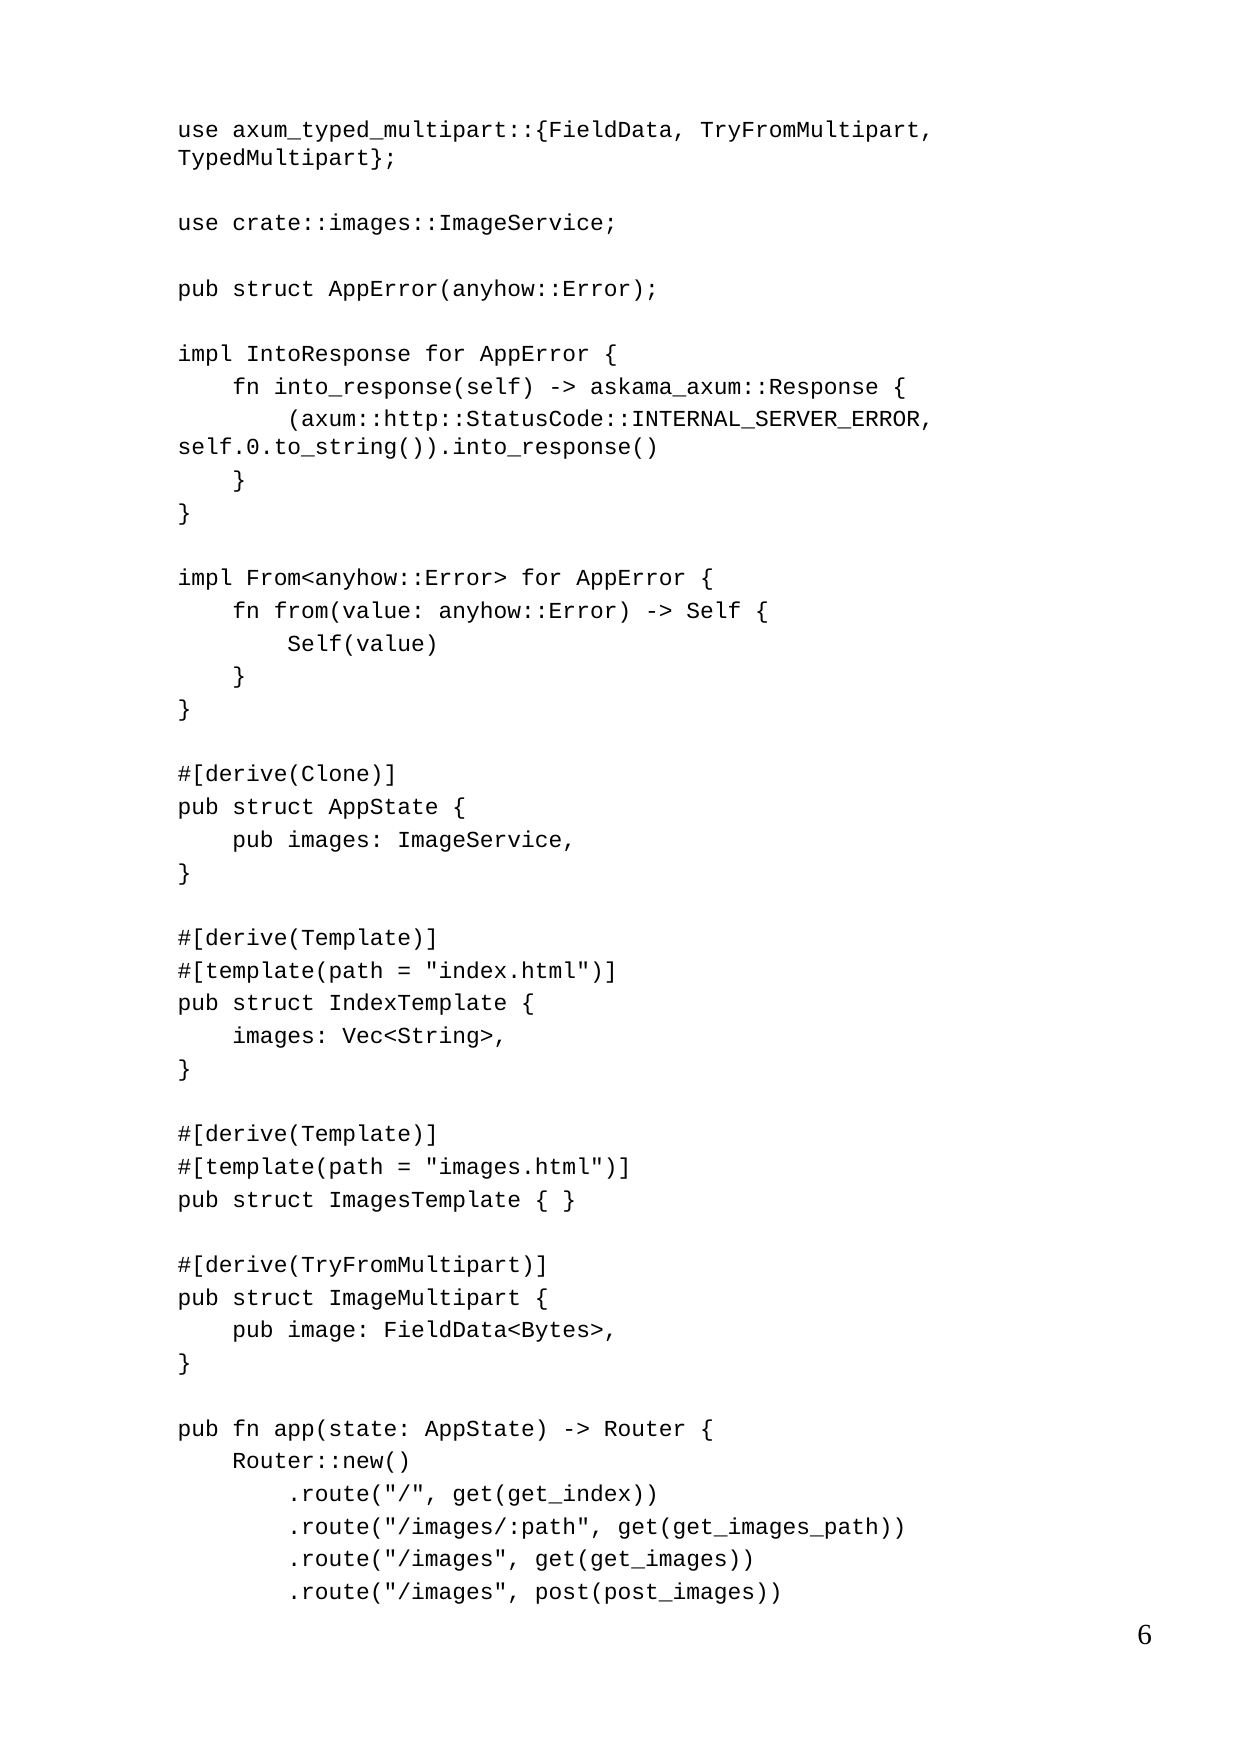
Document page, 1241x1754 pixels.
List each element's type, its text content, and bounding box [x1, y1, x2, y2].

text #[template(path = "images.html")] [177, 1155, 1152, 1181]
text } [177, 501, 1152, 527]
text images: Vec<String>, [177, 1024, 1152, 1050]
text pub image: FieldData<Bytes>, [177, 1319, 1152, 1345]
text impl From<anyhow::Error> for AppError { [177, 566, 1152, 592]
text #[derive(Clone)] [177, 763, 1152, 789]
text } [177, 664, 1152, 691]
text pub struct ImagesTemplate { } [177, 1188, 1152, 1214]
text .route("/images", get(get_images)) [177, 1548, 1152, 1574]
text #[derive(Template)] [177, 926, 1152, 952]
text use crate::images::ImageService; [177, 211, 1152, 237]
text .route("/images", post(post_images)) [177, 1580, 1152, 1606]
text pub struct ImageMultipart { [177, 1286, 1152, 1312]
text impl IntoResponse for AppError { [177, 342, 1152, 368]
text .route("/", get(get_index)) [177, 1482, 1152, 1508]
text } [177, 861, 1152, 887]
text } [177, 1351, 1152, 1377]
text use axum_typed_multipart::{FieldData, TryFromMultipart, TypedMultipart}; [177, 118, 1152, 172]
text pub struct AppState { [177, 795, 1152, 821]
text } [177, 697, 1152, 723]
text #[template(path = "index.html")] [177, 959, 1152, 985]
text pub fn app(state: AppState) -> Router { [177, 1417, 1152, 1443]
text Router::new() [177, 1449, 1152, 1476]
text fn into_response(self) -> askama_axum::Response { [177, 375, 1152, 401]
text .route("/images/:path", get(get_images_path)) [177, 1515, 1152, 1541]
text pub struct IndexTemplate { [177, 992, 1152, 1018]
text #[derive(TryFromMultipart)] [177, 1253, 1152, 1279]
text (axum::http::StatusCode::INTERNAL_SERVER_ERROR, self.0.to_string()).into_response() [177, 408, 1152, 462]
text Self(value) [177, 632, 1152, 658]
text fn from(value: anyhow::Error) -> Self { [177, 599, 1152, 625]
text pub struct AppError(anyhow::Error); [177, 277, 1152, 303]
text #[derive(Template)] [177, 1122, 1152, 1148]
text } [177, 468, 1152, 494]
text pub images: ImageService, [177, 828, 1152, 854]
text } [177, 1057, 1152, 1083]
